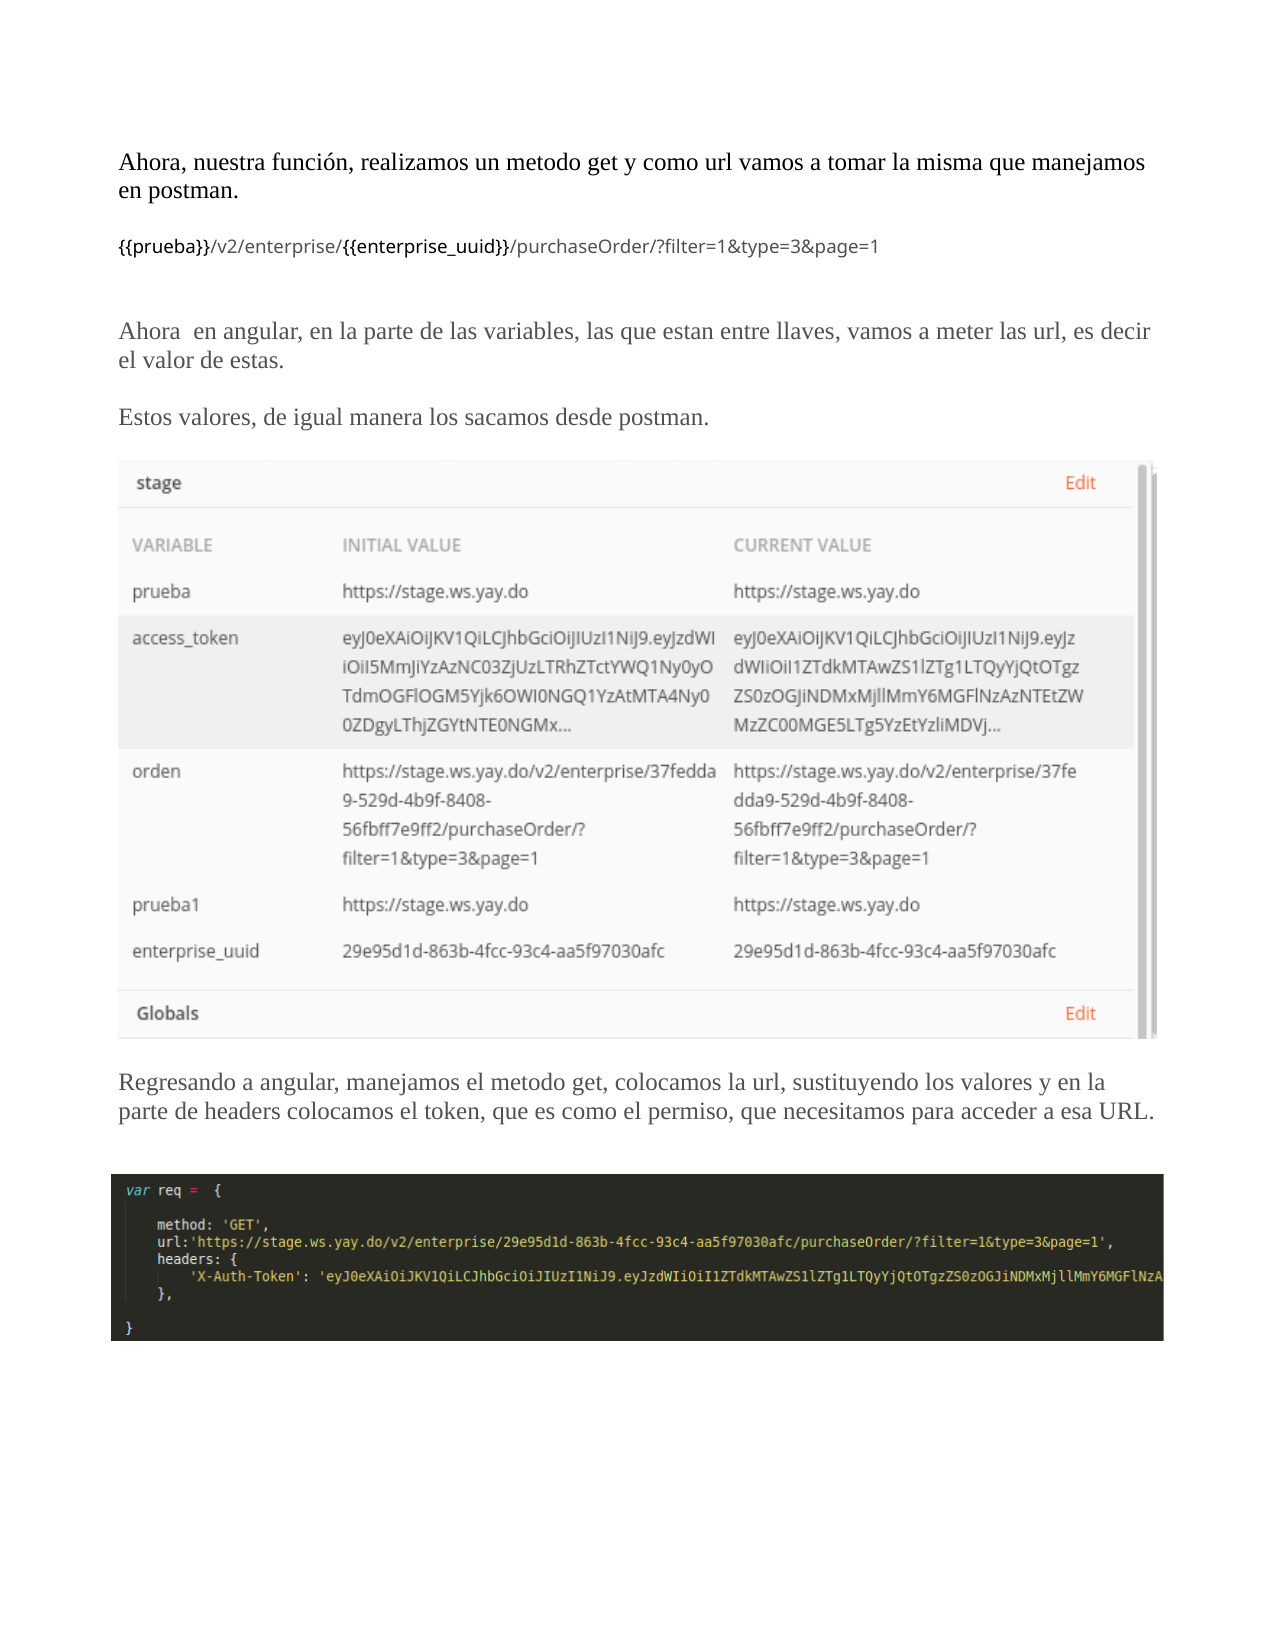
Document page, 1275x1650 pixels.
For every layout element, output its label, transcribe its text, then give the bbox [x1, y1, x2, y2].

text Estos valores, de igual manera los sacamos desde postman. [118, 402, 1157, 431]
text {{prueba}}/v2/enterprise/{{enterprise_uuid}}/purchaseOrder/?filter=1&type=3&page=1 [118, 233, 1157, 259]
text Regresando a angular, manejamos el metodo get, colocamos la url, sustituyendo los valores y en la parte de headers colocamos el token, que es como el permiso, que necesitamos para acceder a esa URL. [118, 1067, 1157, 1125]
picture [111, 1174, 1164, 1341]
text Ahora en angular, en la parte de las variables, las que estan entre llaves, vamos a meter las url, es decir el valor de estas. [118, 316, 1157, 374]
text Ahora, nuestra función, realizamos un metodo get y como url vamos a tomar la misma que manejamos en postman. [118, 147, 1157, 204]
picture [118, 460, 1157, 1039]
